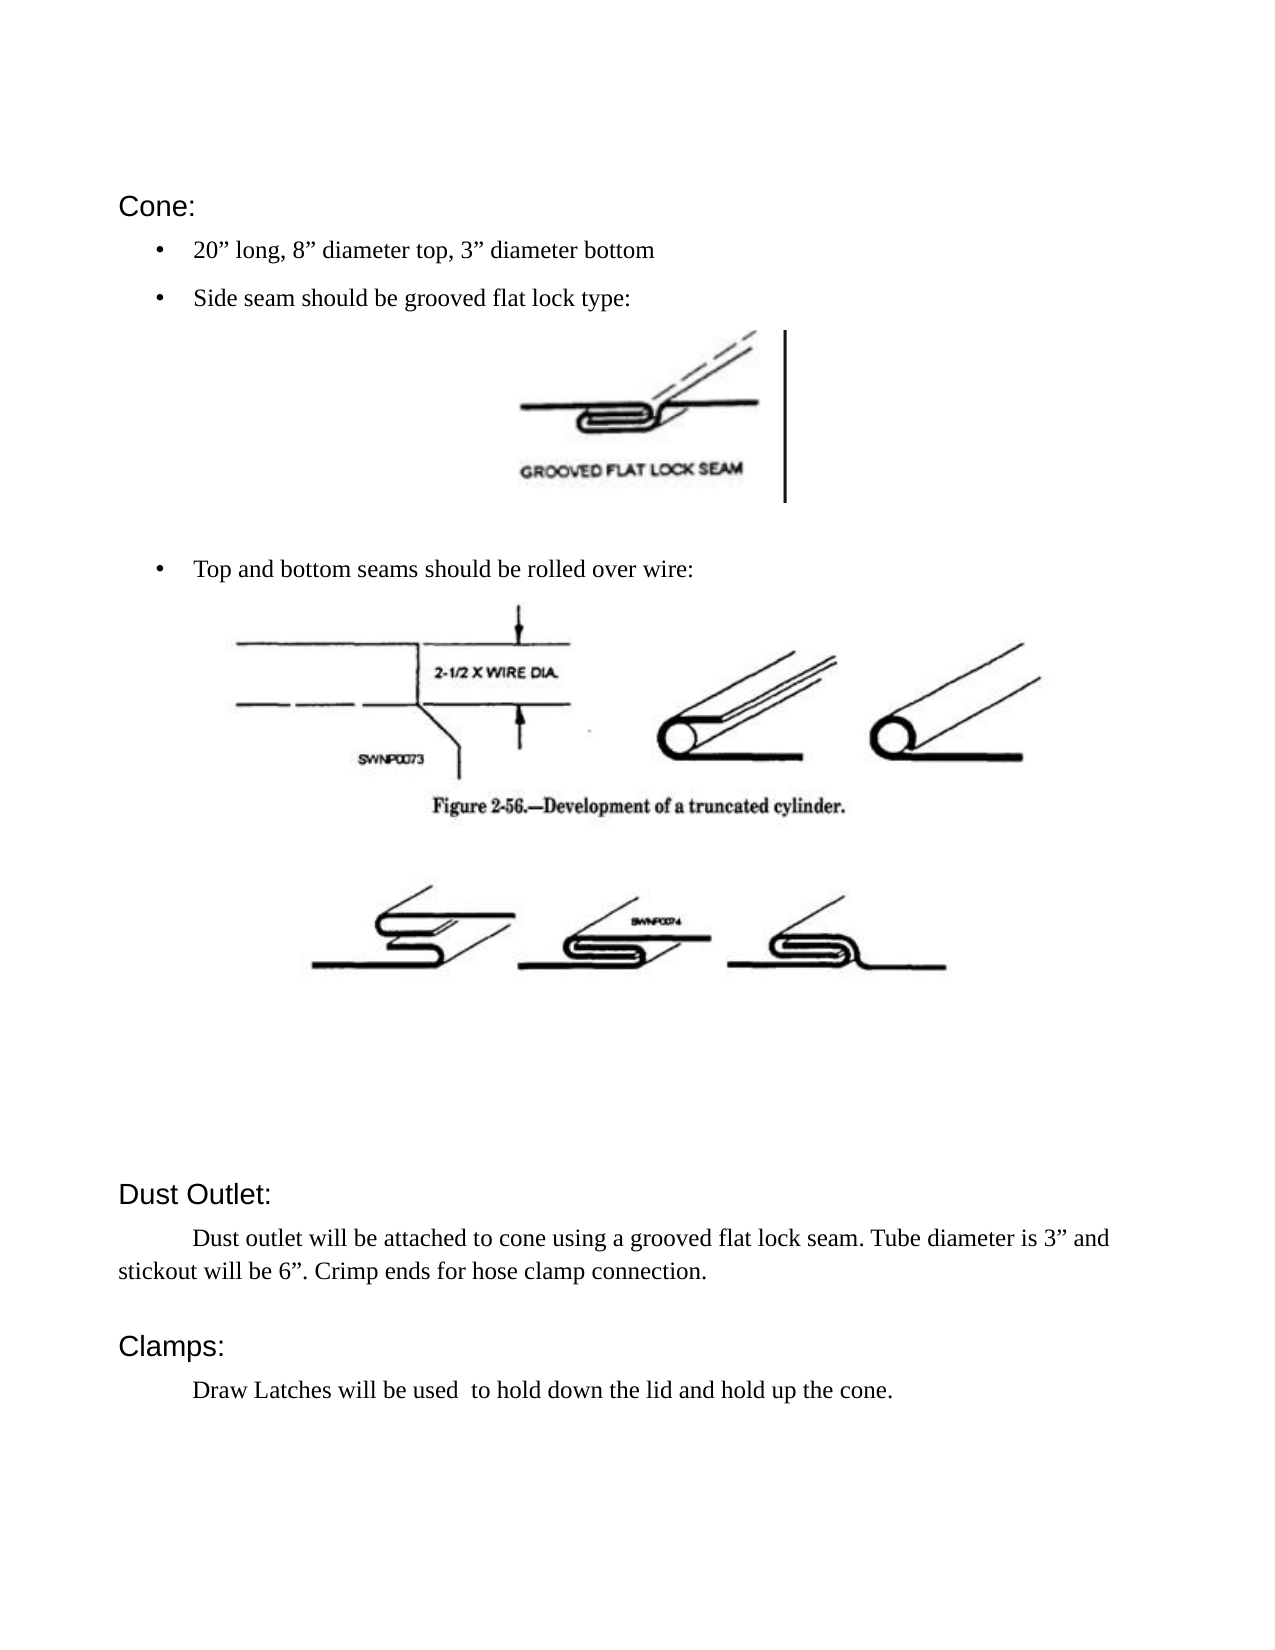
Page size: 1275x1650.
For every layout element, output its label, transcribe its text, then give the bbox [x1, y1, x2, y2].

picture [225, 601, 1050, 982]
subtitle Cone: [118, 189, 1157, 223]
text Draw Latches will be used to hold down the lid and hold up the cone. [118, 1375, 1157, 1403]
list Top and bottom seams should be rolled over wire: [156, 554, 1157, 583]
subtitle Clamps: [118, 1329, 1157, 1362]
text Dust outlet will be attached to cone using a grooved flat lock seam. Tube diameter is 3” and stickout will be 6”. Crimp ends for hose clamp connection. [118, 1223, 1157, 1285]
picture [488, 330, 787, 503]
list Side seam should be grooved flat lock type: [156, 283, 1157, 312]
subtitle Dust Outlet: [118, 1177, 1157, 1211]
list 20” long, 8” diameter top, 3” diameter bottom [156, 235, 1157, 264]
